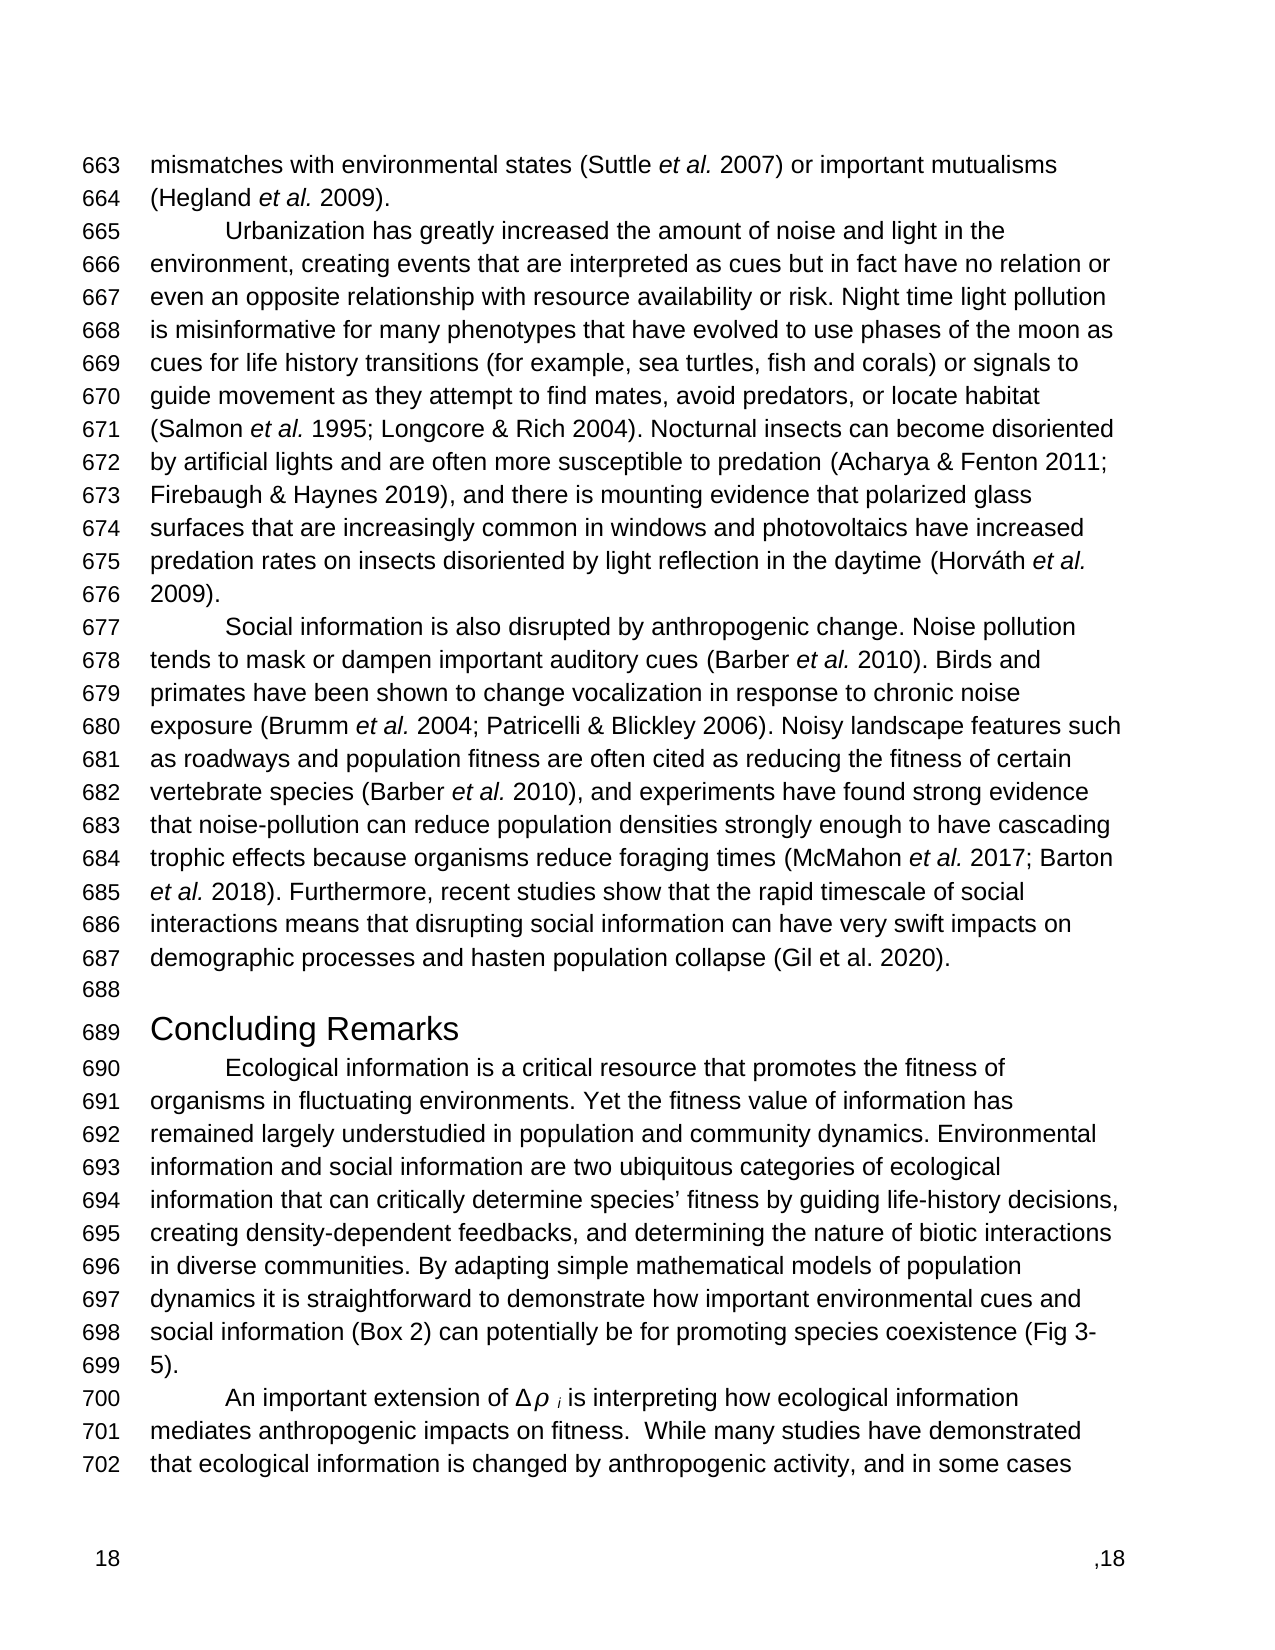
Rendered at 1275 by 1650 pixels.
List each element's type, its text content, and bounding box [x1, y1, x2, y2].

text Urbanization has greatly increased the amount of noise and light in the environment, creating events that are interpreted as cues but in fact have no relation or even an opposite relationship with resource availability or risk. Night time light pollution is misinformative for many phenotypes that have evolved to use phases of the moon as cues for life history transitions (for example, sea turtles, fish and corals) or signals to guide movement as they attempt to find mates, avoid predators, or locate habitat (Salmon et al. 1995; Longcore & Rich 2004). Nocturnal insects can become disoriented by artificial lights and are often more susceptible to predation (Acharya & Fenton 2011; Firebaugh & Haynes 2019), and there is mounting evidence that polarized glass surfaces that are increasingly common in windows and photovoltaics have increased predation rates on insects disoriented by light reflection in the daytime (Horváth et al. 2009). [150, 216, 1125, 608]
text Ecological information is a critical resource that promotes the fitness of organisms in fluctuating environments. Yet the fitness value of information has remained largely understudied in population and community dynamics. Environmental information and social information are two ubiquitous categories of ecological information that can critically determine species’ fitness by guiding life-history decisions, creating density-dependent feedbacks, and determining the nature of biotic interactions in diverse communities. By adapting simple mathematical models of population dynamics it is straightforward to demonstrate how important environmental cues and social information (Box 2) can potentially be for promoting species coexistence (Fig 3-5). [150, 1053, 1125, 1379]
text An important extension of Δ𝜌 i is interpreting how ecological information mediates anthropogenic impacts on fitness. While many studies have demonstrated that ecological information is changed by anthropogenic activity, and in some cases [150, 1383, 1125, 1478]
text Social information is also disrupted by anthropogenic change. Noise pollution tends to mask or dampen important auditory cues (Barber et al. 2010). Birds and primates have been shown to change vocalization in response to chronic noise exposure (Brumm et al. 2004; Patricelli & Blickley 2006). Noisy landscape features such as roadways and population fitness are often cited as reducing the fitness of certain vertebrate species (Barber et al. 2010), and experiments have found strong evidence that noise-pollution can reduce population densities strongly enough to have cascading trophic effects because organisms reduce foraging times (McMahon et al. 2017; Barton et al. 2018). Furthermore, recent studies show that the rapid timescale of social interactions means that disrupting social information can have very swift impacts on demographic processes and hasten population collapse (Gil et al. 2020). [150, 612, 1125, 971]
text Concluding Remarks [150, 1008, 1125, 1047]
text mismatches with environmental states (Suttle et al. 2007) or important mutualisms (Hegland et al. 2009). [150, 150, 1125, 212]
